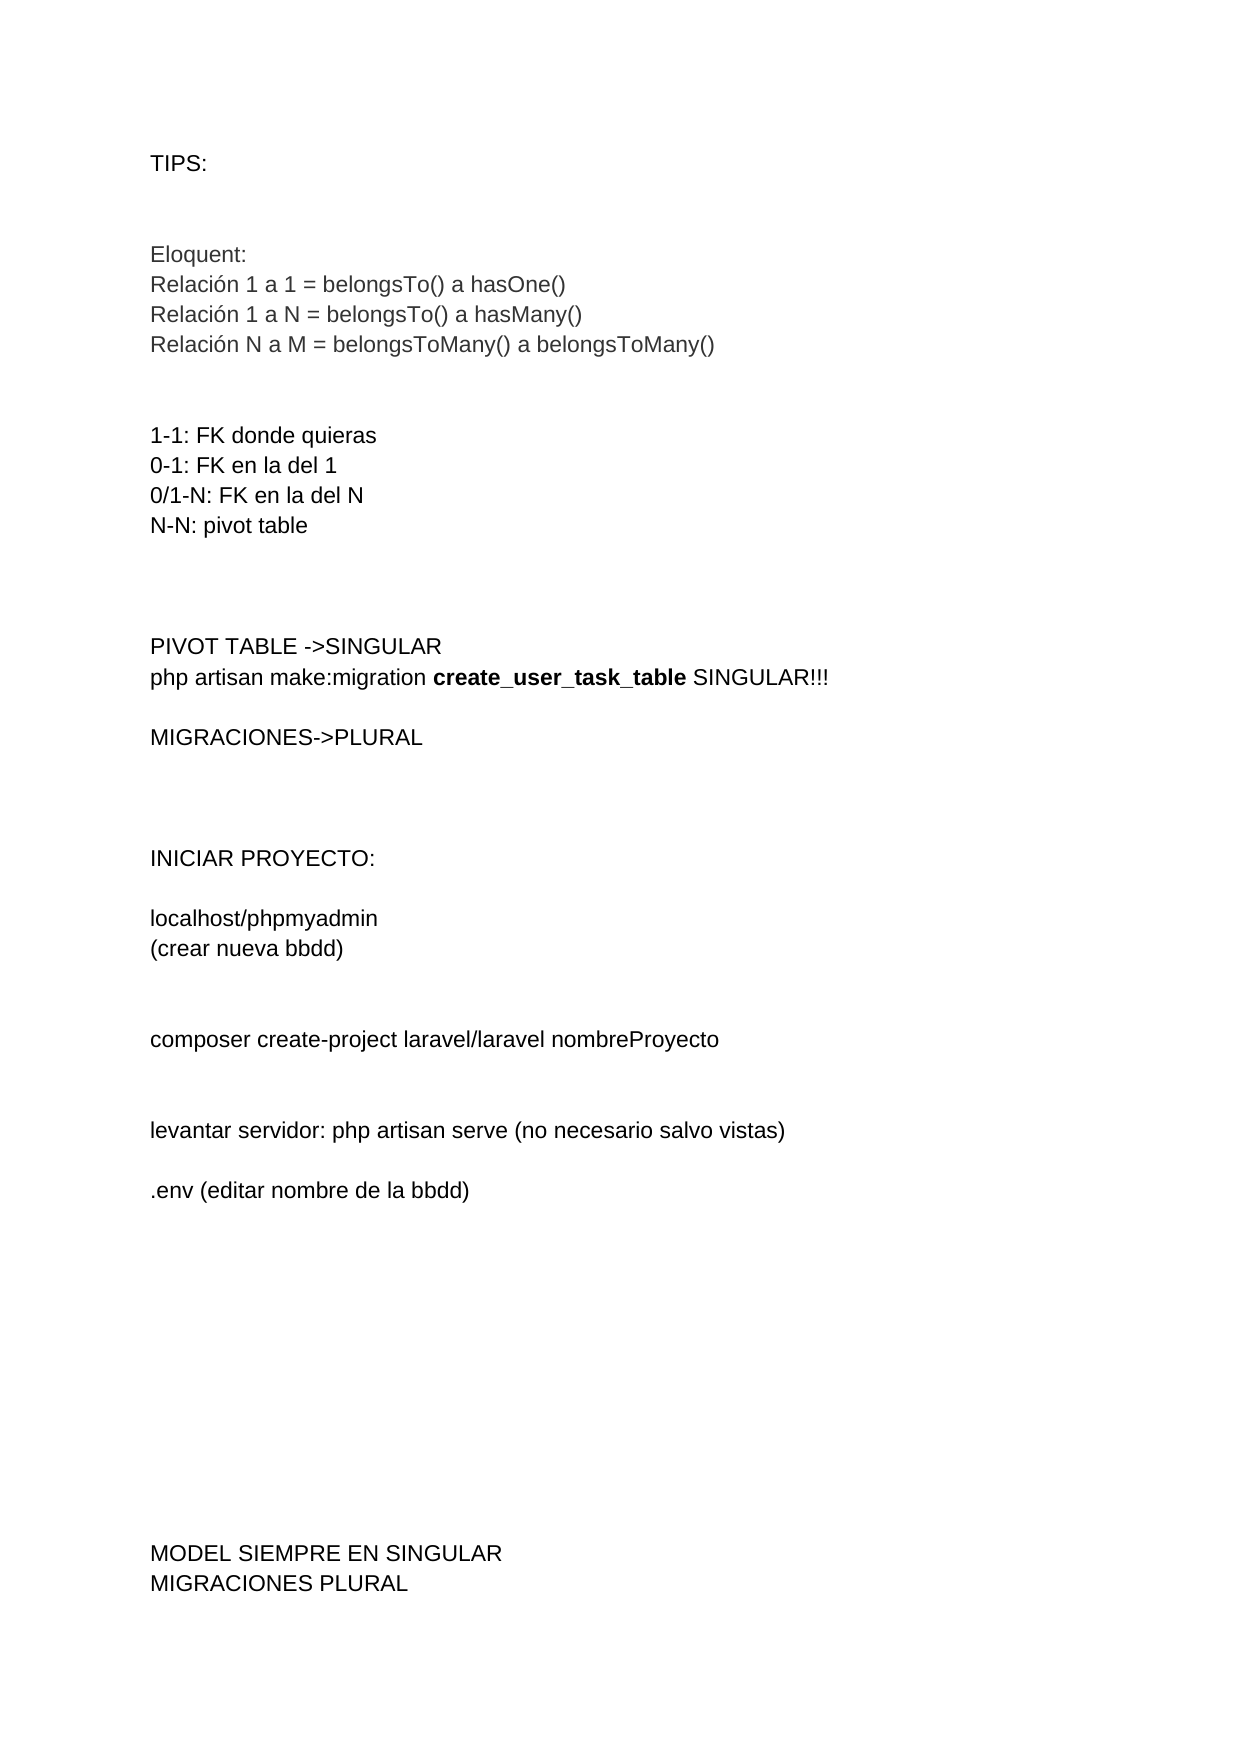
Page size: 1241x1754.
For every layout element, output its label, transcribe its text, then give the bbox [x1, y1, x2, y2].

text INICIAR PROYECTO: [150, 845, 1090, 871]
text Relación 1 a 1 = belongsTo() a hasOne() [150, 271, 1090, 297]
text localhost/phpmyadmin [150, 905, 1090, 932]
text Relación N a M = belongsToMany() a belongsToMany() [150, 331, 1090, 358]
text MODEL SIEMPRE EN SINGULAR [150, 1539, 1090, 1566]
text 0-1: FK en la del 1 [150, 452, 1090, 478]
text Eloquent: [150, 241, 1090, 267]
text TIPS: [150, 150, 1090, 176]
text composer create-project laravel/laravel nombreProyecto [150, 1026, 1090, 1052]
text 1-1: FK donde quieras [150, 422, 1090, 448]
text Relación 1 a N = belongsTo() a hasMany() [150, 301, 1090, 327]
text .env (editar nombre de la bbdd) [150, 1177, 1090, 1203]
text 0/1-N: FK en la del N [150, 482, 1090, 509]
text (crear nueva bbdd) [150, 935, 1090, 962]
text php artisan make:migration create_user_task_table SINGULAR!!! [150, 663, 1090, 690]
text levantar servidor: php artisan serve (no necesario salvo vistas) [150, 1117, 1090, 1143]
text N-N: pivot table [150, 512, 1090, 539]
text MIGRACIONES PLURAL [150, 1570, 1090, 1596]
text PIVOT TABLE ->SINGULAR [150, 633, 1090, 660]
text MIGRACIONES->PLURAL [150, 724, 1090, 750]
